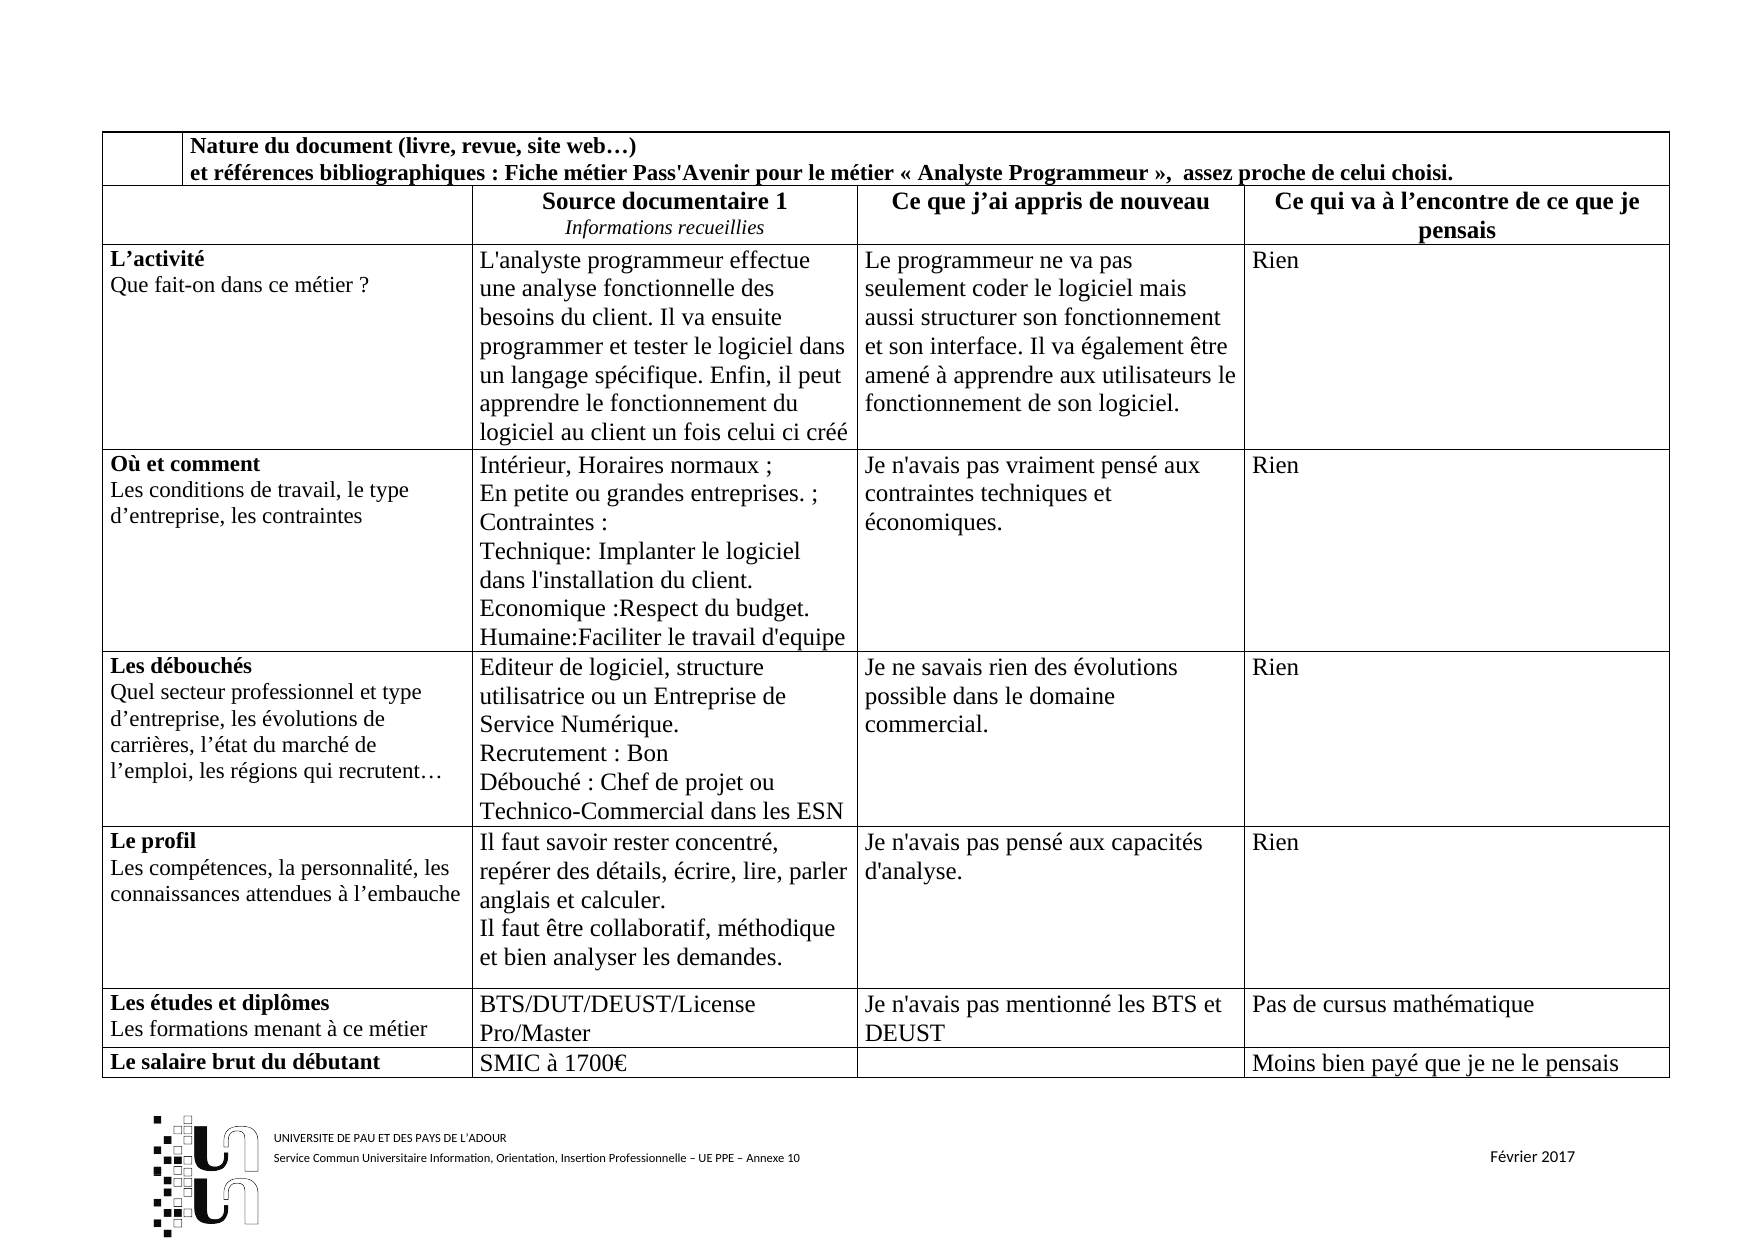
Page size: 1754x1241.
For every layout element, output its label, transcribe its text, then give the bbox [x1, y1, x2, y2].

table_cell Je n'avais pas vraiment pensé aux contraintes techniques et économiques. [858, 450, 1244, 651]
table_cell Rien [1245, 827, 1669, 988]
picture [147, 1109, 267, 1241]
table_cell [858, 1048, 1244, 1077]
table_cell Rien [1245, 450, 1669, 651]
table_cell Editeur de logiciel, structure utilisatrice ou un Entreprise de Service Numérique. Recrutement : Bon Débouché : Chef de projet ou Technico-Commercial dans les ESN [473, 652, 857, 826]
table_cell Je n'avais pas pensé aux capacités d'analyse. [858, 827, 1244, 988]
table_cell Rien [1245, 245, 1669, 449]
table_cell Le profil Les compétences, la personnalité, les connaissances attendues à l’embauche [103, 827, 472, 988]
table_cell Pas de cursus mathématique [1245, 989, 1669, 1047]
table_cell L'analyste programmeur effectue une analyse fonctionnelle des besoins du client. Il va ensuite programmer et tester le logiciel dans un langage spécifique. Enfin, il peut apprendre le fonctionnement du logiciel au client un fois celui ci créé [473, 245, 857, 449]
table_cell Ce qui va à l’encontre de ce que je pensais [1245, 186, 1669, 244]
table_cell Les études et diplômes Les formations menant à ce métier [103, 989, 472, 1047]
table_header Nature du document (livre, revue, site web…) et références bibliographiques : Fiche métier Pass'Avenir pour le métier « Analyste Programmeur », assez proche de celui choisi. [183, 133, 1669, 185]
table_cell Ce que j’ai appris de nouveau [858, 186, 1244, 244]
table_cell Le programmeur ne va pas seulement coder le logiciel mais aussi structurer son fonctionnement et son interface. Il va également être amené à apprendre aux utilisateurs le fonctionnement de son logiciel. [858, 245, 1244, 449]
table_cell Les débouchés Quel secteur professionnel et type d’entreprise, les évolutions de carrières, l’état du marché de l’emploi, les régions qui recrutent… [103, 652, 472, 826]
table_cell L’activité Que fait-on dans ce métier ? [103, 245, 472, 449]
table_cell BTS/DUT/DEUST/License Pro/Master [473, 989, 857, 1047]
table_cell Intérieur, Horaires normaux ; En petite ou grandes entreprises. ; Contraintes : Technique: Implanter le logiciel dans l'installation du client. Economique :Respect du budget. Humaine:Faciliter le travail d'equipe [473, 450, 857, 651]
table_cell Il faut savoir rester concentré, repérer des détails, écrire, lire, parler anglais et calculer. Il faut être collaboratif, méthodique et bien analyser les demandes. [473, 827, 857, 988]
table_cell Je ne savais rien des évolutions possible dans le domaine commercial. [858, 652, 1244, 826]
table_cell Je n'avais pas mentionné les BTS et DEUST [858, 989, 1244, 1047]
table_cell Où et comment Les conditions de travail, le type d’entreprise, les contraintes [103, 450, 472, 651]
table_cell [103, 186, 472, 244]
table_cell Source documentaire 1 Informations recueillies [473, 186, 857, 244]
table_cell Moins bien payé que je ne le pensais [1245, 1048, 1669, 1077]
table_cell Le salaire brut du débutant [103, 1048, 472, 1077]
table_cell Rien [1245, 652, 1669, 826]
table_cell SMIC à 1700€ [473, 1048, 857, 1077]
table_header [103, 133, 182, 185]
